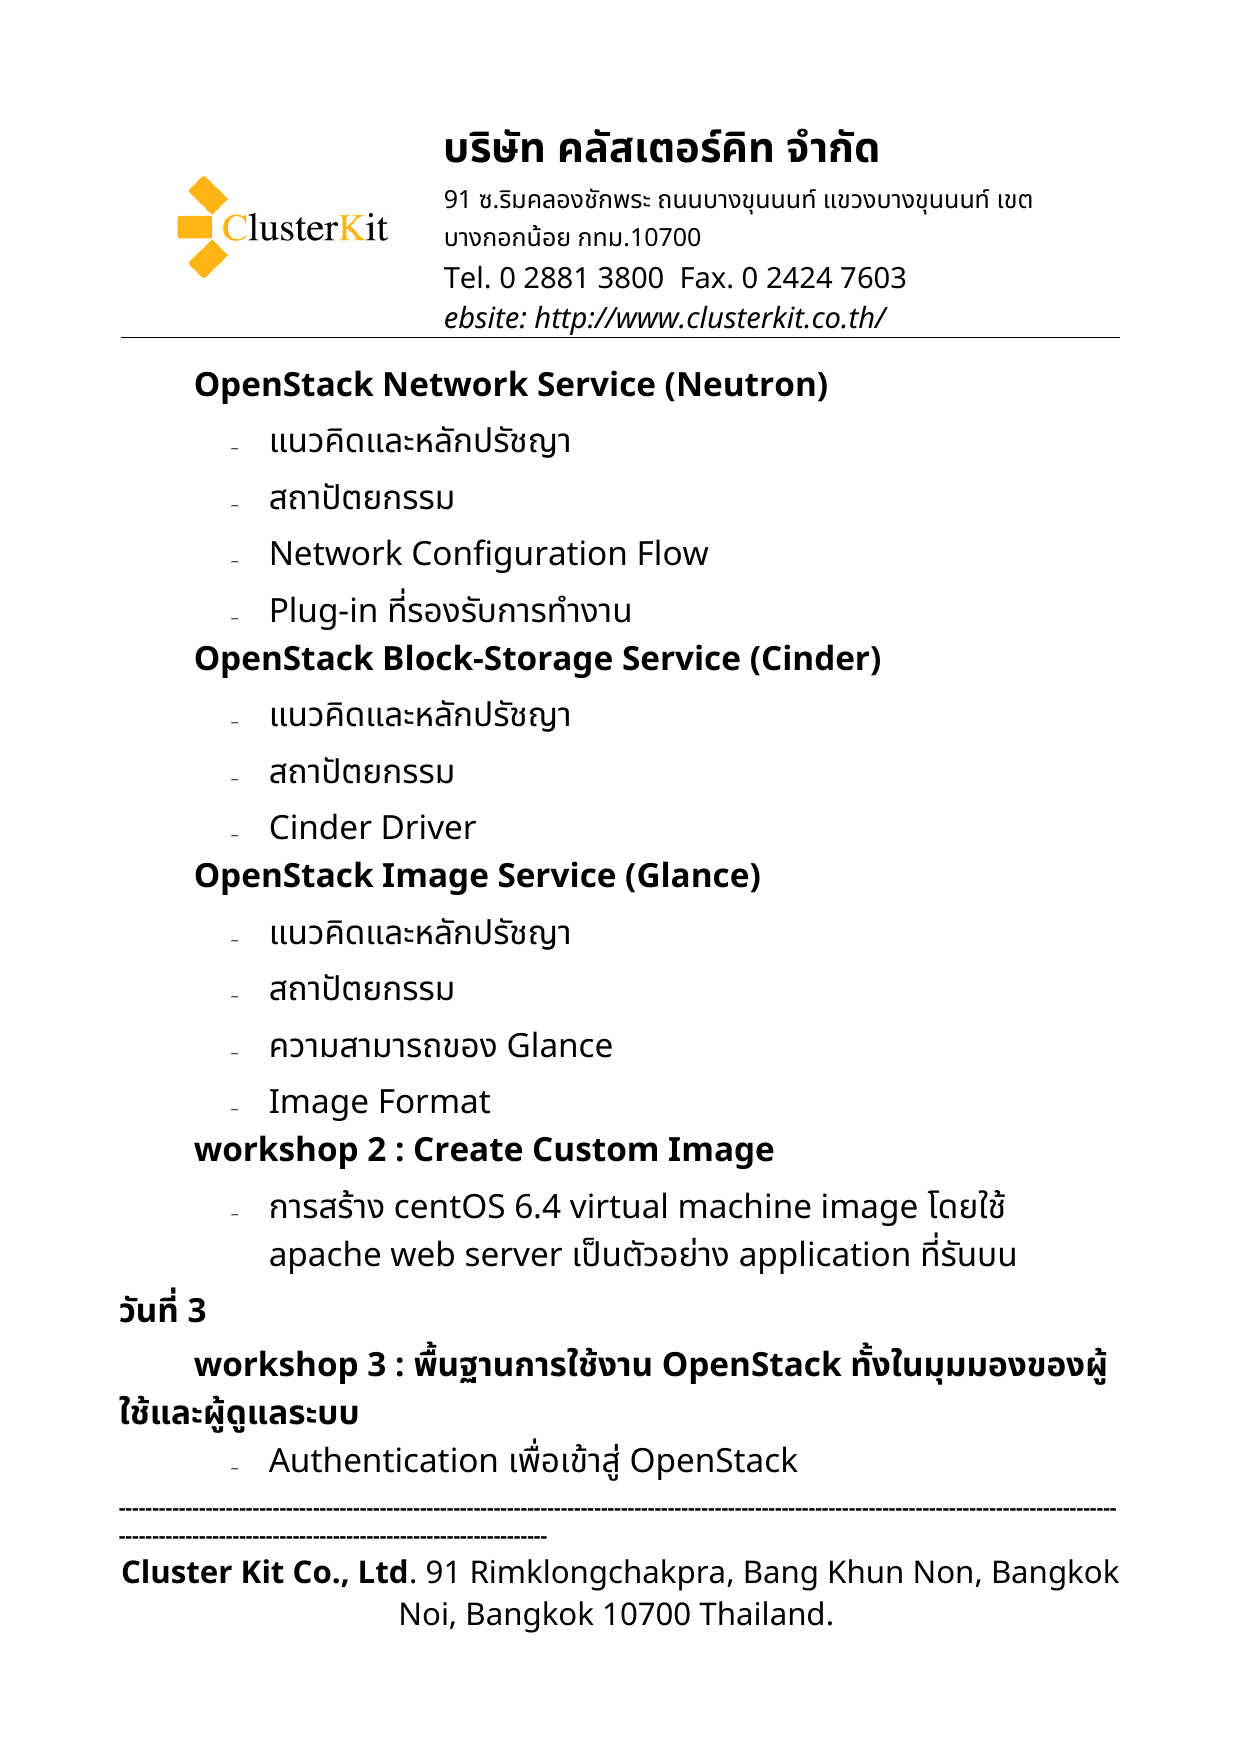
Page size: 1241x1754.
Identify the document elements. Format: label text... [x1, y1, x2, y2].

text OpenStack Block-Storage Service (Cinder) [118, 634, 1122, 680]
list การสร้าง centOS 6.4 virtual machine image โดยใช้ apache web server เป็นตัวอย่าง application ที่รันบน [231, 1182, 1122, 1276]
list ความสามารถของ Glance [231, 1021, 1122, 1067]
list Authentication เพื่อเข้าสู่ OpenStack [231, 1437, 1122, 1482]
list แนวคิดและหลักปรัชญา [231, 417, 1122, 462]
text workshop 2 : Create Custom Image [118, 1126, 1122, 1171]
list สถาปัตยกรรม [231, 965, 1122, 1010]
list สถาปัตยกรรม [231, 747, 1122, 793]
list แนวคิดและหลักปรัชญา [231, 691, 1122, 736]
picture [151, 170, 402, 285]
list แนวคิดและหลักปรัชญา [231, 908, 1122, 954]
text วันที่ 3 [118, 1287, 1122, 1338]
list Plug-in ที่รองรับการทำงาน [231, 586, 1122, 632]
list Network Configuration Flow [231, 530, 1122, 575]
text OpenStack Network Service (Neutron) [193, 361, 1122, 406]
list Cinder Driver [231, 804, 1122, 849]
list สถาปัตยกรรม [231, 473, 1122, 519]
text workshop 3 : พื้นฐานการใช้งาน OpenStack ทั้งในมุมมองของผู้ใช้และผู้ดูแลระบบ [118, 1341, 1122, 1434]
text OpenStack Image Service (Glance) [118, 852, 1122, 897]
list Image Format [231, 1078, 1122, 1123]
